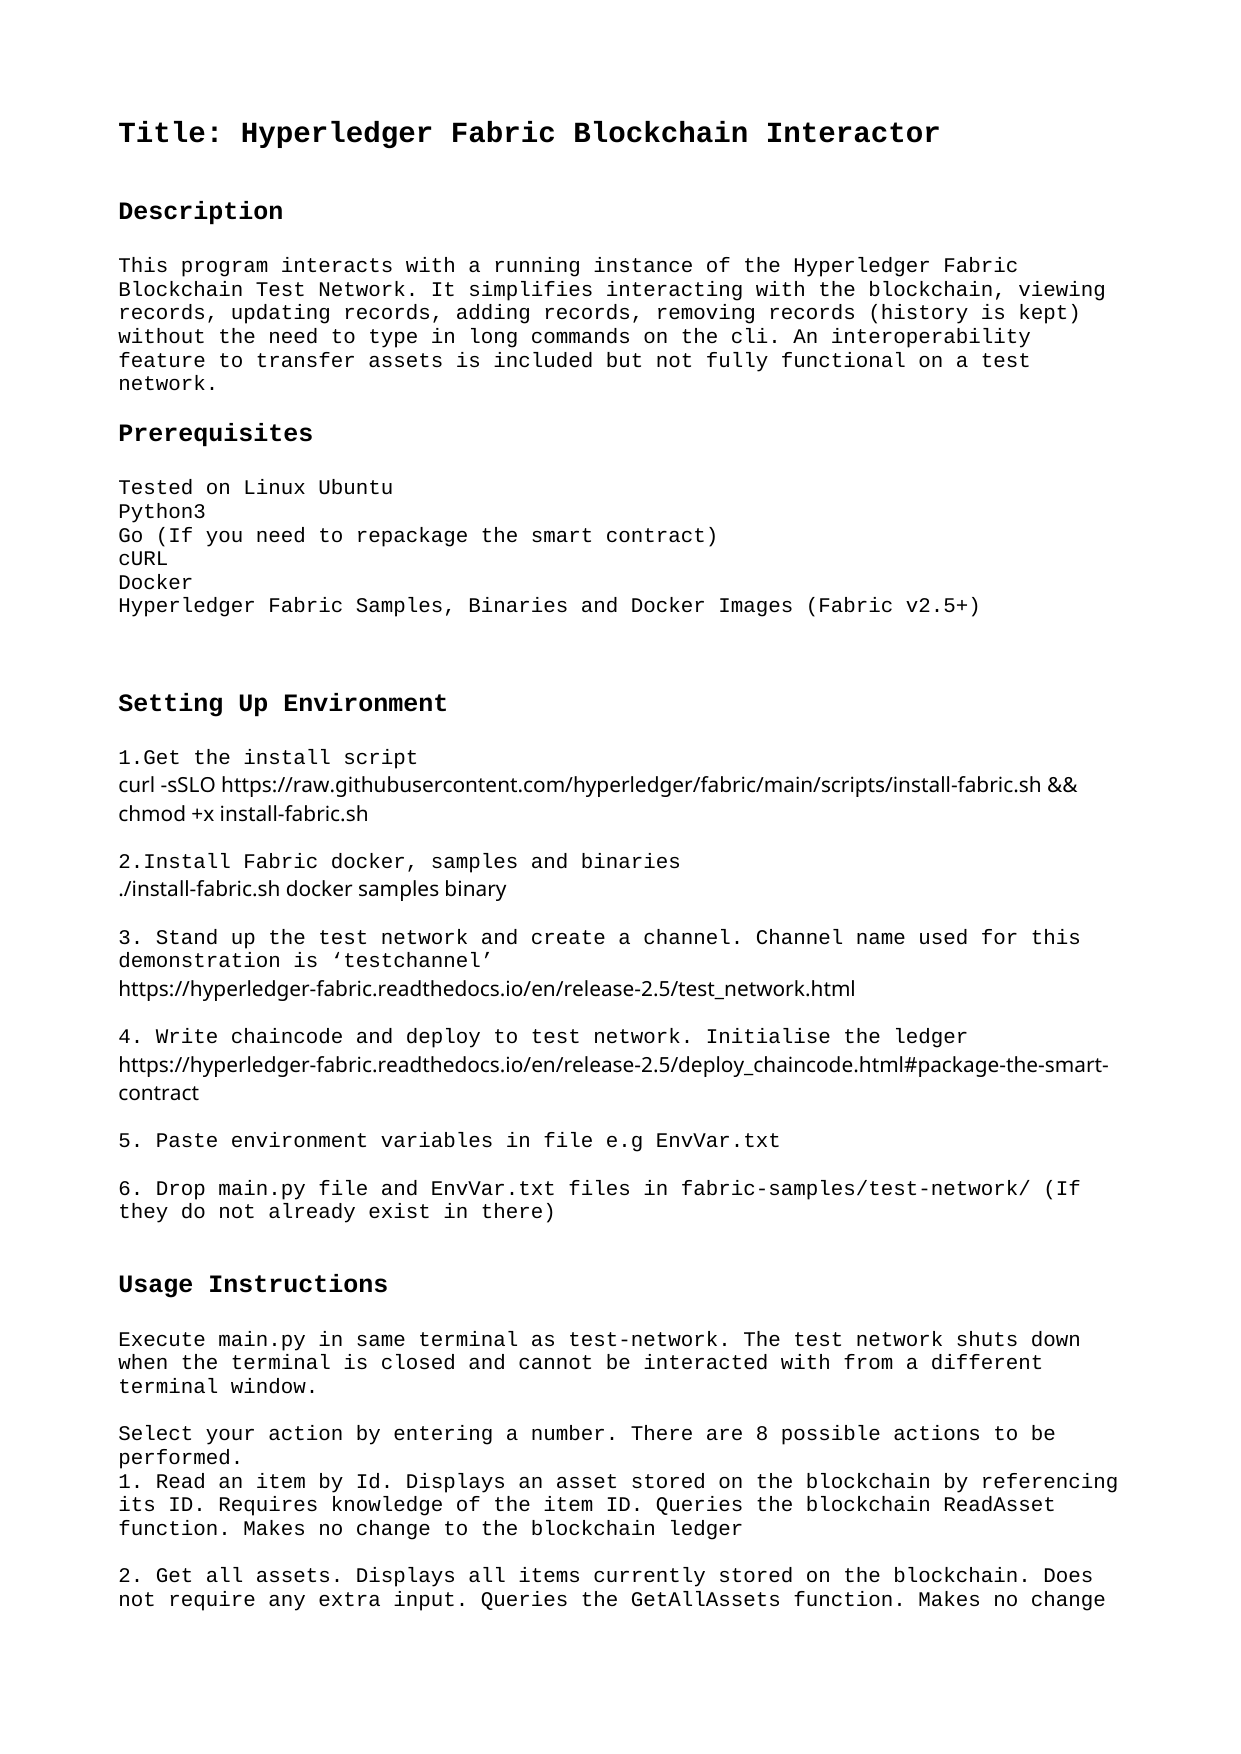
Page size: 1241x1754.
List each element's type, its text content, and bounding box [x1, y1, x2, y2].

text Hyperledger Fabric Samples, Binaries and Docker Images (Fabric v2.5+) [118, 596, 1122, 619]
text This program interacts with a running instance of the Hyperledger Fabric Blockchain Test Network. It simplifies interacting with the blockchain, viewing records, updating records, adding records, removing records (history is kept) without the need to type in long commands on the cli. An interoperability feature to transfer assets is included but not fully functional on a test network. [118, 255, 1122, 397]
text Tested on Linux Ubuntu [118, 477, 1122, 501]
text 6. Drop main.py file and EnvVar.txt files in fabric-samples/test-network/ (If they do not already exist in there) [118, 1177, 1122, 1225]
text curl -sSLO https://raw.githubusercontent.com/hyperledger/fabric/main/scripts/install-fabric.sh && chmod +x install-fabric.sh [118, 770, 1122, 827]
text Usage Instructions [118, 1272, 1122, 1300]
text 4. Write chaincode and deploy to test network. Initialise the ledger [118, 1026, 1122, 1050]
text Setting Up Environment [118, 690, 1122, 718]
text Prerequisites [118, 421, 1122, 449]
text 2. Get all assets. Displays all items currently stored on the blockchain. Does not require any extra input. Queries the GetAllAssets function. Makes no change [118, 1565, 1122, 1612]
text 2.Install Fabric docker, samples and binaries [118, 851, 1122, 874]
text 1.Get the install script [118, 747, 1122, 770]
text Docker [118, 572, 1122, 596]
text Description [118, 198, 1122, 227]
text Execute main.py in same terminal as test-network. The test network shuts down when the terminal is closed and cannot be interacted with from a different terminal window. [118, 1329, 1122, 1400]
text 5. Paste environment variables in file e.g EnvVar.txt [118, 1130, 1122, 1154]
text https://hyperledger-fabric.readthedocs.io/en/release-2.5/deploy_chaincode.html#package-the-smart-contract [118, 1050, 1122, 1107]
text Select your action by entering a number. There are 8 possible actions to be performed. [118, 1423, 1122, 1471]
text Title: Hyperledger Fabric Blockchain Interactor [118, 118, 1122, 151]
text 1. Read an item by Id. Displays an asset stored on the blockchain by referencing its ID. Requires knowledge of the item ID. Queries the blockchain ReadAsset function. Makes no change to the blockchain ledger [118, 1471, 1122, 1542]
text 3. Stand up the test network and create a channel. Channel name used for this demonstration is ‘testchannel’ [118, 927, 1122, 974]
text Go (If you need to repackage the smart contract) [118, 524, 1122, 548]
text https://hyperledger-fabric.readthedocs.io/en/release-2.5/test_network.html [118, 974, 1122, 1002]
text Python3 [118, 501, 1122, 524]
text cURL [118, 548, 1122, 572]
text ./install-fabric.sh docker samples binary [118, 874, 1122, 903]
